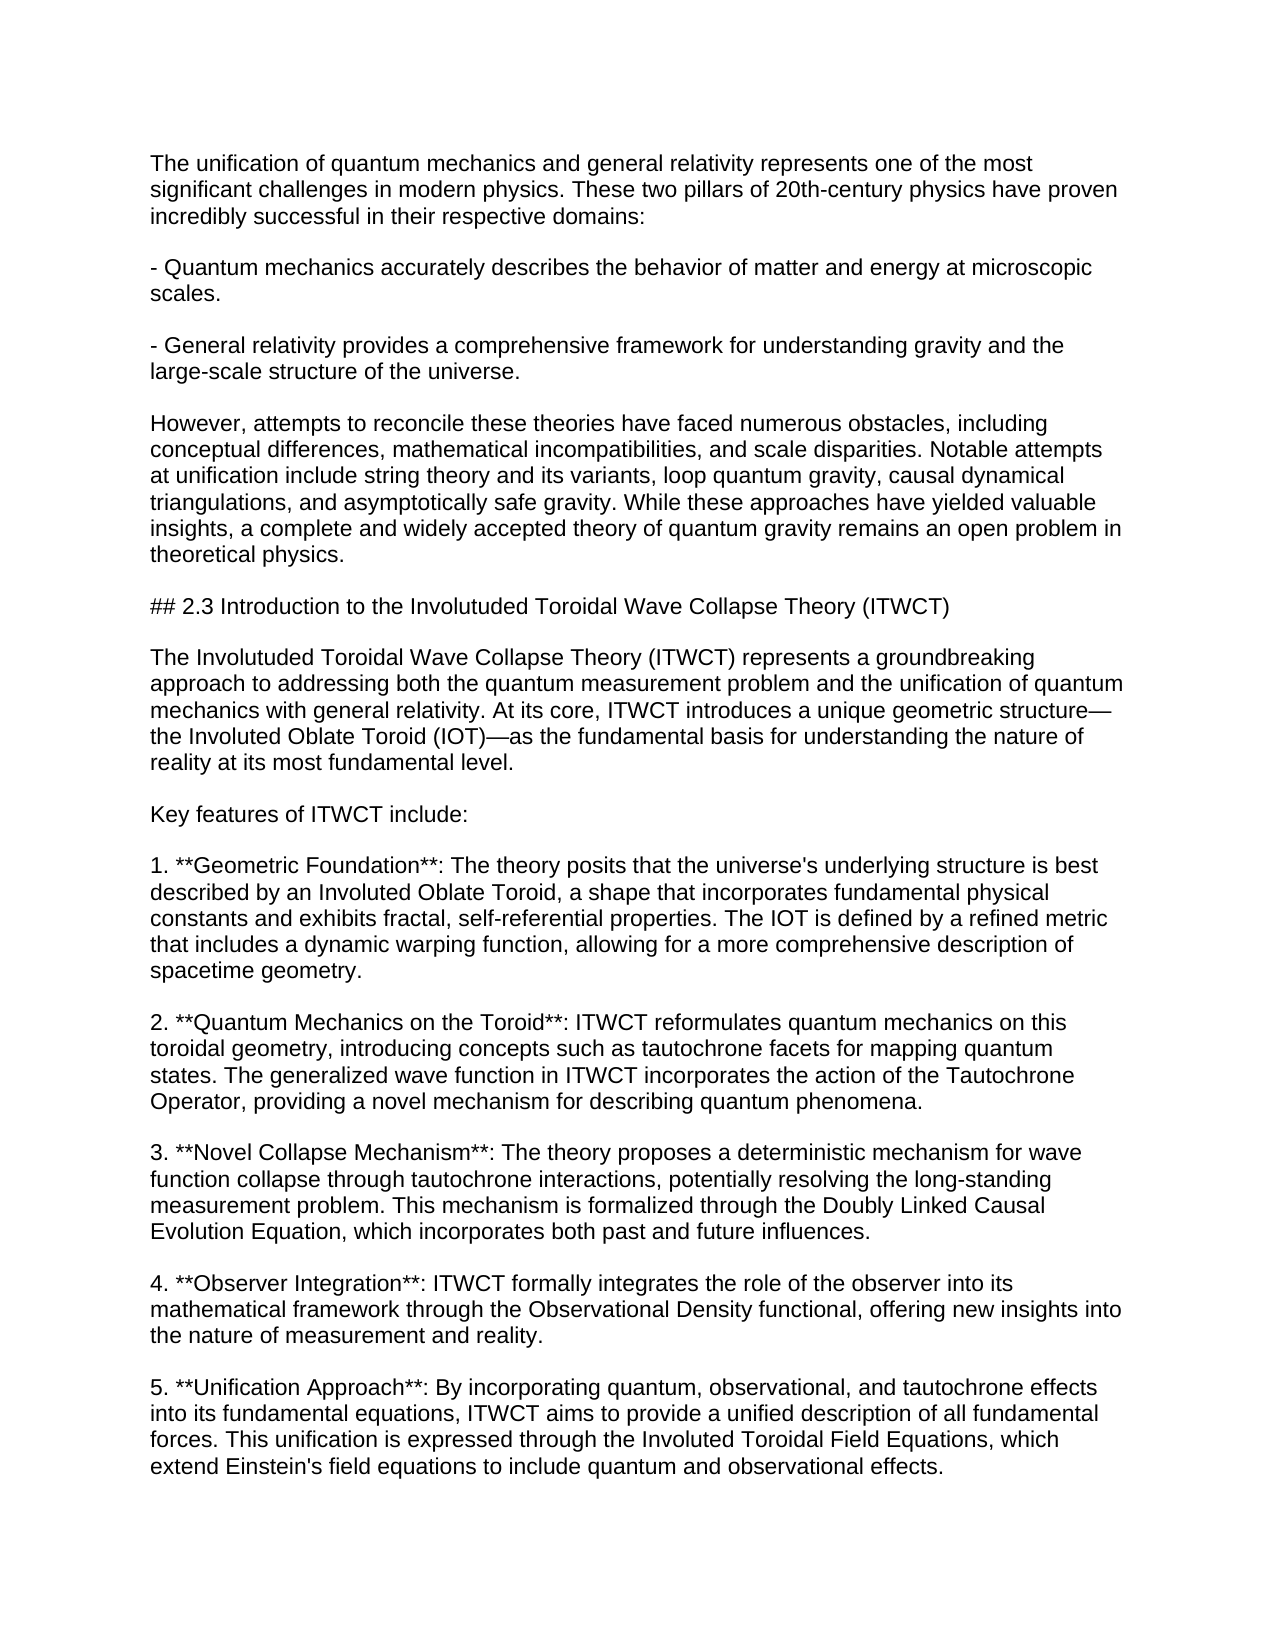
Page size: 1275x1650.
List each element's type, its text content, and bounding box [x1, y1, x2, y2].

text - Quantum mechanics accurately describes the behavior of matter and energy at microscopic scales. [150, 254, 1125, 307]
text - General relativity provides a comprehensive framework for understanding gravity and the large-scale structure of the universe. [150, 332, 1125, 384]
text 4. **Observer Integration**: ITWCT formally integrates the role of the observer into its mathematical framework through the Observational Density functional, offering new insights into the nature of measurement and reality. [150, 1270, 1125, 1349]
text However, attempts to reconcile these theories have faced numerous obstacles, including conceptual differences, mathematical incompatibilities, and scale disparities. Notable attempts at unification include string theory and its variants, loop quantum gravity, causal dynamical triangulations, and asymptotically safe gravity. While these approaches have yielded valuable insights, a complete and widely accepted theory of quantum gravity remains an open problem in theoretical physics. [150, 409, 1125, 568]
text 5. **Unification Approach**: By incorporating quantum, observational, and tautochrone effects into its fundamental equations, ITWCT aims to provide a unified description of all fundamental forces. This unification is expressed through the Involuted Toroidal Field Equations, which extend Einstein's field equations to include quantum and observational effects. [150, 1374, 1125, 1479]
text 3. **Novel Collapse Mechanism**: The theory proposes a deterministic mechanism for wave function collapse through tautochrone interactions, potentially resolving the long-standing measurement problem. This mechanism is formalized through the Doubly Linked Causal Evolution Equation, which incorporates both past and future influences. [150, 1139, 1125, 1245]
text The Involutuded Toroidal Wave Collapse Theory (ITWCT) represents a groundbreaking approach to addressing both the quantum measurement problem and the unification of quantum mechanics with general relativity. At its core, ITWCT introduces a unique geometric structure—the Involuted Oblate Toroid (IOT)—as the fundamental basis for understanding the nature of reality at its most fundamental level. [150, 644, 1125, 776]
text The unification of quantum mechanics and general relativity represents one of the most significant challenges in modern physics. These two pillars of 20th-century physics have proven incredibly successful in their respective domains: [150, 150, 1125, 229]
text ## 2.3 Introduction to the Involutuded Toroidal Wave Collapse Theory (ITWCT) [150, 593, 1125, 619]
text Key features of ITWCT include: [150, 801, 1125, 827]
text 1. **Geometric Foundation**: The theory posits that the universe's underlying structure is best described by an Involuted Oblate Toroid, a shape that incorporates fundamental physical constants and exhibits fractal, self-referential properties. The IOT is defined by a refined metric that includes a dynamic warping function, allowing for a more comprehensive description of spacetime geometry. [150, 852, 1125, 984]
text 2. **Quantum Mechanics on the Toroid**: ITWCT reformulates quantum mechanics on this toroidal geometry, introducing concepts such as tautochrone facets for mapping quantum states. The generalized wave function in ITWCT incorporates the action of the Tautochrone Operator, providing a novel mechanism for describing quantum phenomena. [150, 1009, 1125, 1114]
